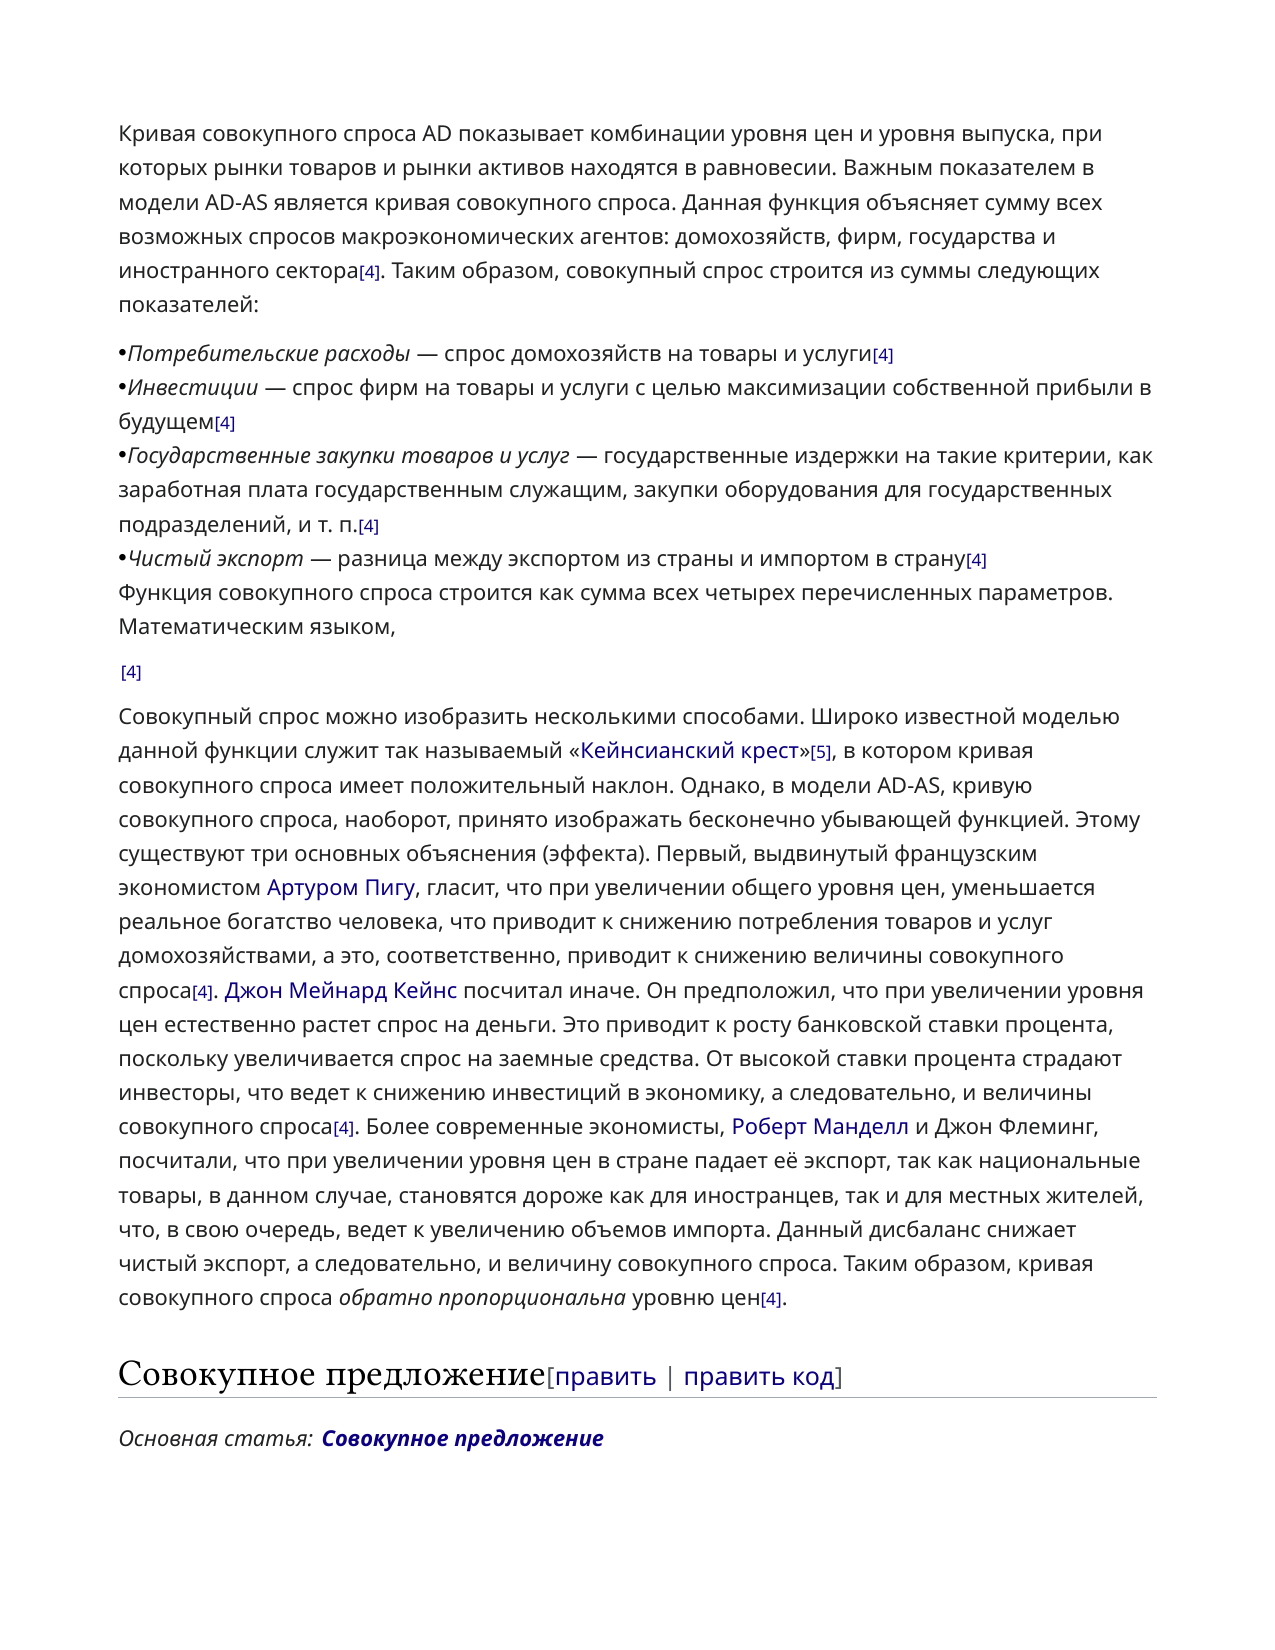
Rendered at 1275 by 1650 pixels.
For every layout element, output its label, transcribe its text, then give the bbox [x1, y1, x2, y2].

text [4] [118, 660, 1157, 704]
list Инвестиции — спрос фирм на товары и услуги с целью максимизации собственной прибыли в будущем[4] [118, 372, 1157, 436]
text Кривая совокупного спроса AD показывает комбинации уровня цен и уровня выпуска, при которых рынки товаров и рынки активов находятся в равновесии. Важным показателем в модели AD-AS является кривая совокупного спроса. Данная функция объясняет сумму всех возможных спросов макроэкономических агентов: домохозяйств, фирм, государства и иностранного сектора[4]. Таким образом, совокупный спрос строится из суммы следующих показателей: [118, 118, 1157, 319]
text Совокупный спрос можно изобразить несколькими способами. Широко известной моделью данной функции служит так называемый «Кейнсианский крест»[5], в котором кривая совокупного спроса имеет положительный наклон. Однако, в модели AD-AS, кривую совокупного спроса, наоборот, принято изображать бесконечно убывающей функцией. Этому существуют три основных объяснения (эффекта). Первый, выдвинутый французским экономистом Артуром Пигу, гласит, что при увеличении общего уровня цен, уменьшается реальное богатство человека, что приводит к снижению потребления товаров и услуг домохозяйствами, а это, соответственно, приводит к снижению величины совокупного спроса[4]. Джон Мейнард Кейнс посчитал иначе. Он предположил, что при увеличении уровня цен естественно растет спрос на деньги. Это приводит к росту банковской ставки процента, поскольку увеличивается спрос на заемные средства. От высокой ставки процента страдают инвесторы, что ведет к снижению инвестиций в экономику, а следовательно, и величины совокупного спроса[4]. Более современные экономисты, Роберт Манделл и Джон Флеминг, посчитали, что при увеличении уровня цен в стране падает её экспорт, так как национальные товары, в данном случае, становятся дороже как для иностранцев, так и для местных жителей, что, в свою очередь, ведет к увеличению объемов импорта. Данный дисбаланс снижает чистый экспорт, а следовательно, и величину совокупного спроса. Таким образом, кривая совокупного спроса обратно пропорциональна уровню цен[4]. [118, 701, 1157, 1312]
text Функция совокупного спроса строится как сумма всех четырех перечисленных параметров. Математическим языком, [118, 577, 1157, 641]
list Потребительские расходы — спрос домохозяйств на товары и услуги[4] [118, 338, 1157, 367]
list Чистый экспорт — разница между экспортом из страны и импортом в страну[4] [118, 543, 1157, 572]
subtitle Совокупное предложение[править | править код] [118, 1352, 1157, 1397]
text Основная статья: Совокупное предложение [118, 1423, 1157, 1452]
list Государственные закупки товаров и услуг — государственные издержки на такие критерии, как заработная плата государственным служащим, закупки оборудования для государственных подразделений, и т. п.[4] [118, 440, 1157, 538]
